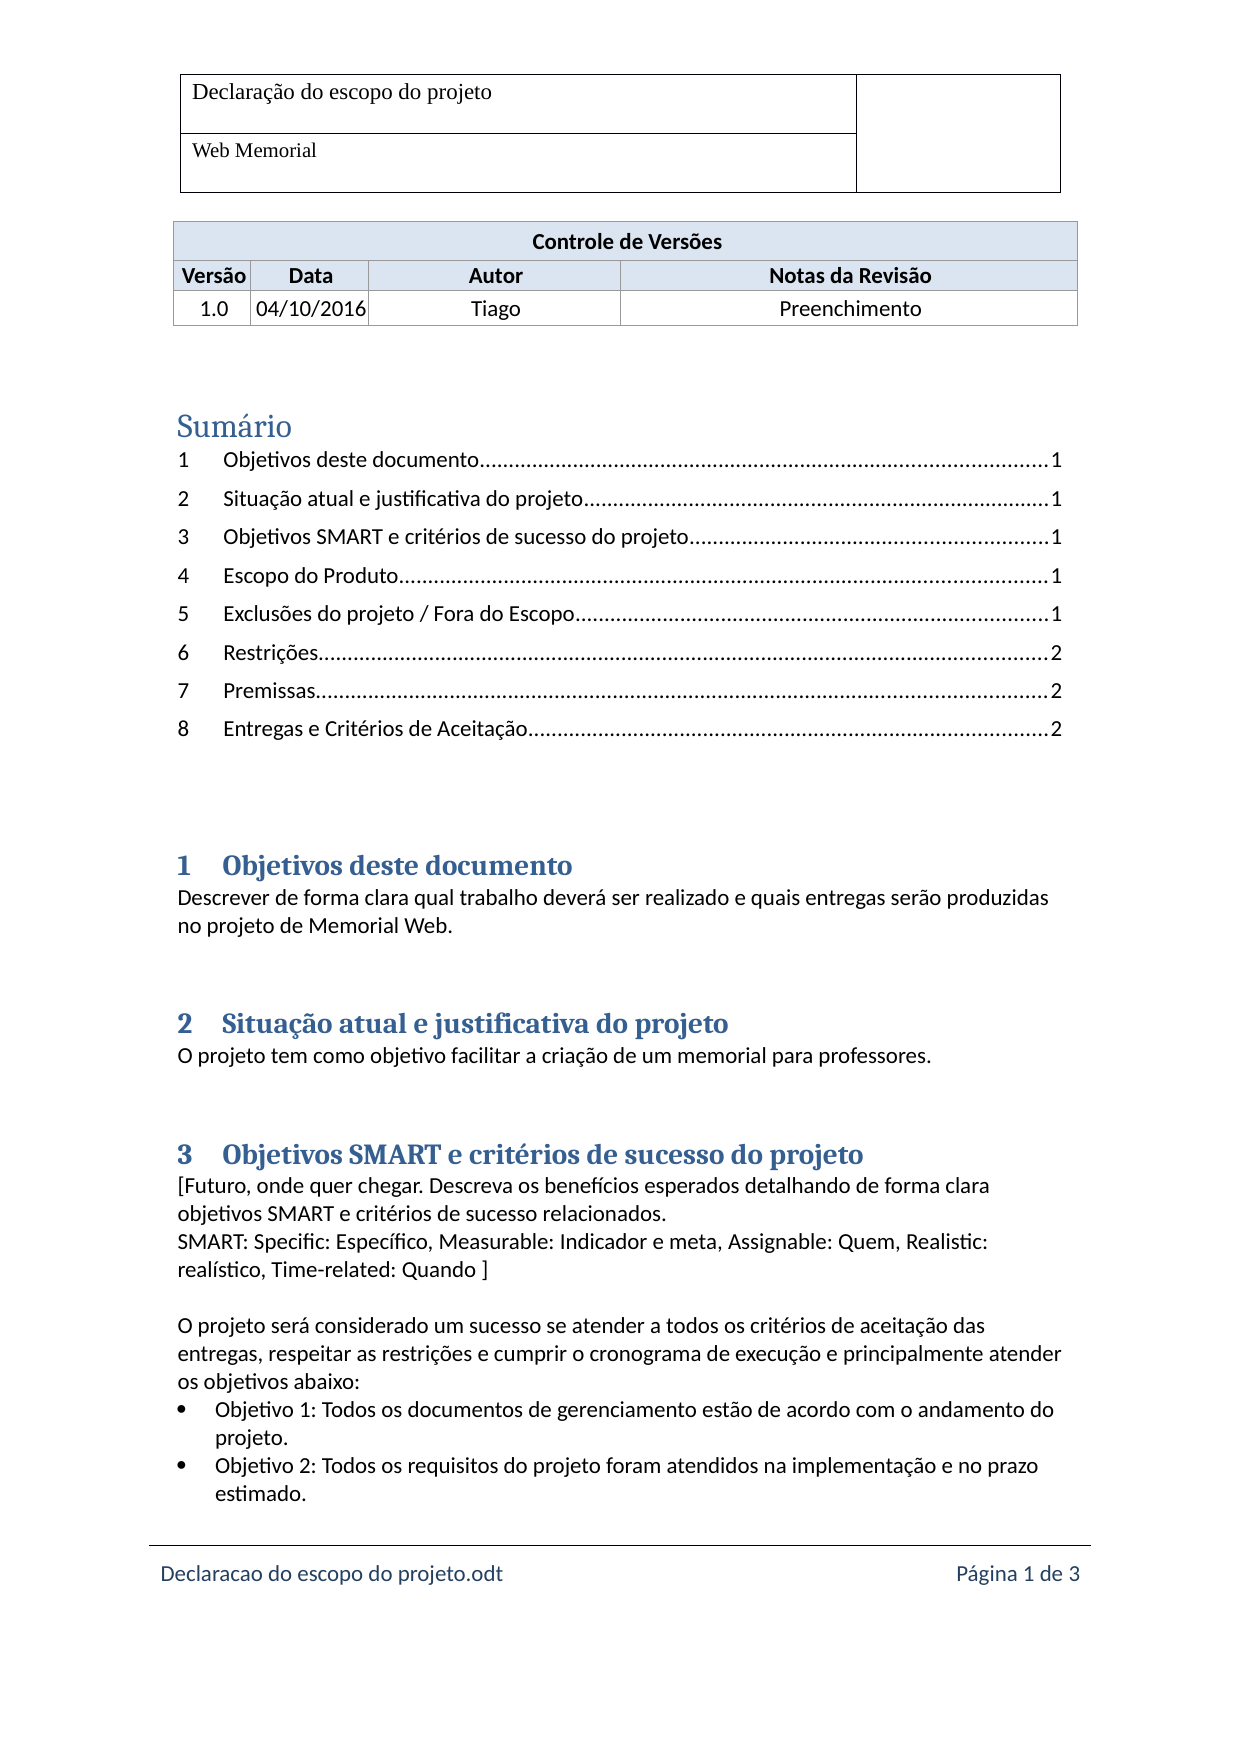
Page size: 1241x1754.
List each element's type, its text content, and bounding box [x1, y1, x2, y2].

table_cell Notas da Revisão [621, 261, 1077, 290]
subtitle Objetivos deste documento [177, 849, 1063, 883]
text Descrever de forma clara qual trabalho deverá ser realizado e quais entregas serão produzidas no projeto de Memorial Web. [177, 883, 1063, 939]
table_header Controle de Versões [174, 222, 1077, 260]
text 4 Escopo do Produto 1 [177, 561, 1063, 589]
text O projeto será considerado um sucesso se atender a todos os critérios de aceitação das entregas, respeitar as restrições e cumprir o cronograma de execução e principalmente atender os objetivos abaixo: [177, 1311, 1063, 1396]
table_cell Autor [369, 261, 620, 290]
table_cell 1.0 [174, 291, 250, 325]
table_cell Versão [174, 261, 250, 290]
text SMART: Specific: Específico, Measurable: Indicador e meta, Assignable: Quem, Realistic: realístico, Time-related: Quando ] [177, 1227, 1063, 1283]
text 2 Situação atual e justificativa do projeto 1 [177, 484, 1063, 512]
table_cell Preenchimento [621, 291, 1077, 325]
table_cell Tiago [369, 291, 620, 325]
list Objetivo 2: Todos os requisitos do projeto foram atendidos na implementação e no prazo estimado. [177, 1452, 1063, 1508]
table_cell 04/10/2016 [251, 291, 368, 325]
text 3 Objetivos SMART e critérios de sucesso do projeto 1 [177, 522, 1063, 550]
text 5 Exclusões do projeto / Fora do Escopo 1 [177, 599, 1063, 627]
list Objetivo 1: Todos os documentos de gerenciamento estão de acordo com o andamento do projeto. [177, 1396, 1063, 1452]
text 7 Premissas 2 [177, 676, 1063, 704]
subtitle Objetivos SMART e critérios de sucesso do projeto [177, 1138, 1063, 1171]
text [Futuro, onde quer chegar. Descreva os benefícios esperados detalhando de forma clara objetivos SMART e critérios de sucesso relacionados. [177, 1171, 1063, 1227]
subtitle Situação atual e justificativa do projeto [177, 1008, 1063, 1041]
table_cell Data [251, 261, 368, 290]
subtitle Sumário [177, 407, 1063, 446]
text O projeto tem como objetivo facilitar a criação de um memorial para professores. [177, 1041, 1063, 1069]
text 1 Objetivos deste documento 1 [177, 446, 1063, 473]
text 6 Restrições 2 [177, 638, 1063, 666]
text 8 Entregas e Critérios de Aceitação 2 [177, 714, 1063, 743]
